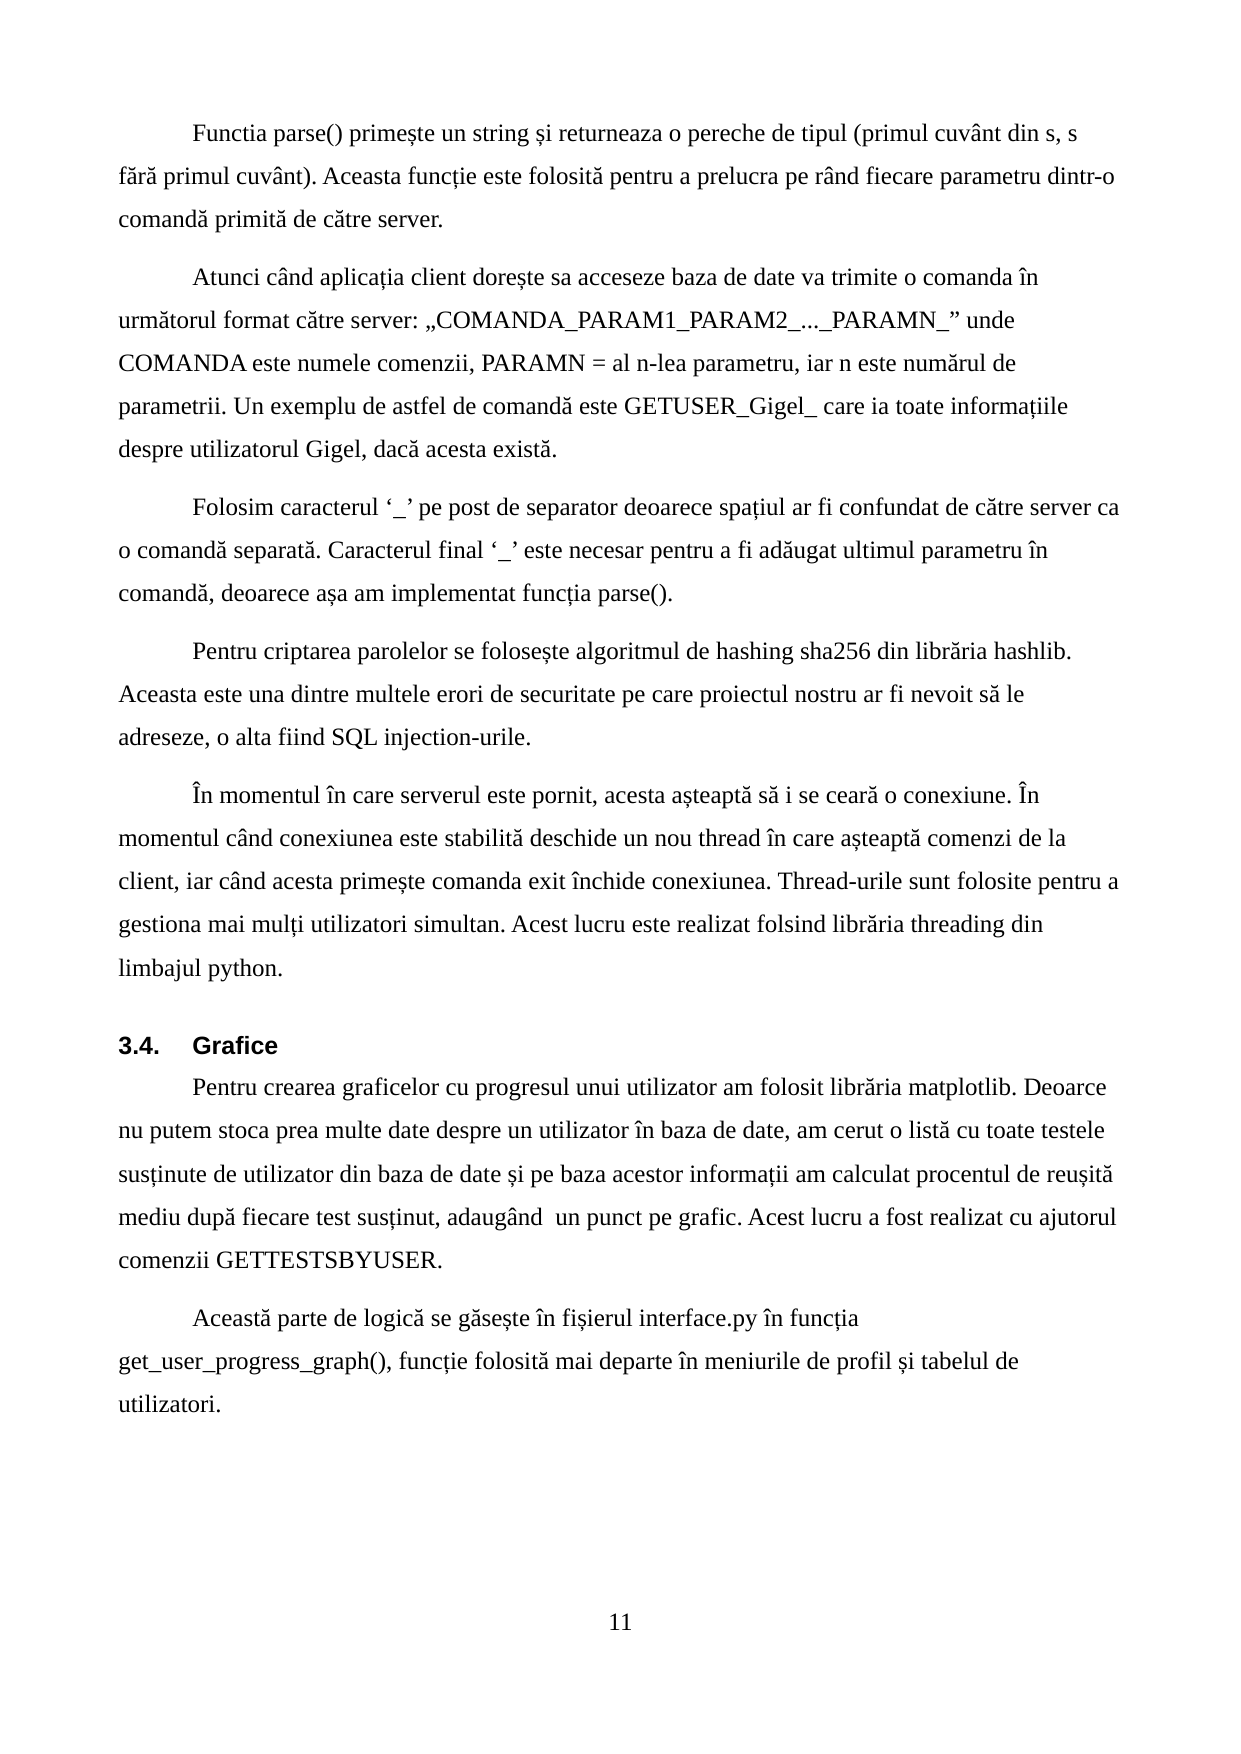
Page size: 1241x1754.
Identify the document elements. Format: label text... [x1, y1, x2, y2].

text Pentru criptarea parolelor se folosește algoritmul de hashing sha256 din librăria hashlib. Aceasta este una dintre multele erori de securitate pe care proiectul nostru ar fi nevoit să le adreseze, o alta fiind SQL injection-urile. [118, 636, 1122, 751]
text Functia parse() primește un string și returneaza o pereche de tipul (primul cuvânt din s, s fără primul cuvânt). Aceasta funcție este folosită pentru a prelucra pe rând fiecare parametru dintr-o comandă primită de către server. [118, 118, 1122, 233]
text Această parte de logică se găsește în fișierul interface.py în funcția get_user_progress_graph(), funcție folosită mai departe în meniurile de profil și tabelul de utilizatori. [118, 1303, 1122, 1418]
text Folosim caracterul ‘_’ pe post de separator deoarece spațiul ar fi confundat de către server ca o comandă separată. Caracterul final ‘_’ este necesar pentru a fi adăugat ultimul parametru în comandă, deoarece așa am implementat funcția parse(). [118, 492, 1122, 607]
text Pentru crearea graficelor cu progresul unui utilizator am folosit librăria matplotlib. Deoarce nu putem stoca prea multe date despre un utilizator în baza de date, am cerut o listă cu toate testele susținute de utilizator din baza de date și pe baza acestor informații am calculat procentul de reușită mediu după fiecare test susținut, adaugând un punct pe grafic. Acest lucru a fost realizat cu ajutorul comenzii GETTESTSBYUSER. [118, 1072, 1122, 1274]
text Atunci când aplicația client dorește sa acceseze baza de date va trimite o comanda în următorul format către server: „COMANDA_PARAM1_PARAM2_..._PARAMN_” unde COMANDA este numele comenzii, PARAMN = al n-lea parametru, iar n este numărul de parametrii. Un exemplu de astfel de comandă este GETUSER_Gigel_ care ia toate informațiile despre utilizatorul Gigel, dacă acesta există. [118, 262, 1122, 463]
subtitle Grafice [118, 1031, 1122, 1060]
text În momentul în care serverul este pornit, acesta așteaptă să i se ceară o conexiune. În momentul când conexiunea este stabilită deschide un nou thread în care așteaptă comenzi de la client, iar când acesta primește comanda exit închide conexiunea. Thread-urile sunt folosite pentru a gestiona mai mulți utilizatori simultan. Acest lucru este realizat folsind librăria threading din limbajul python. [118, 780, 1122, 981]
